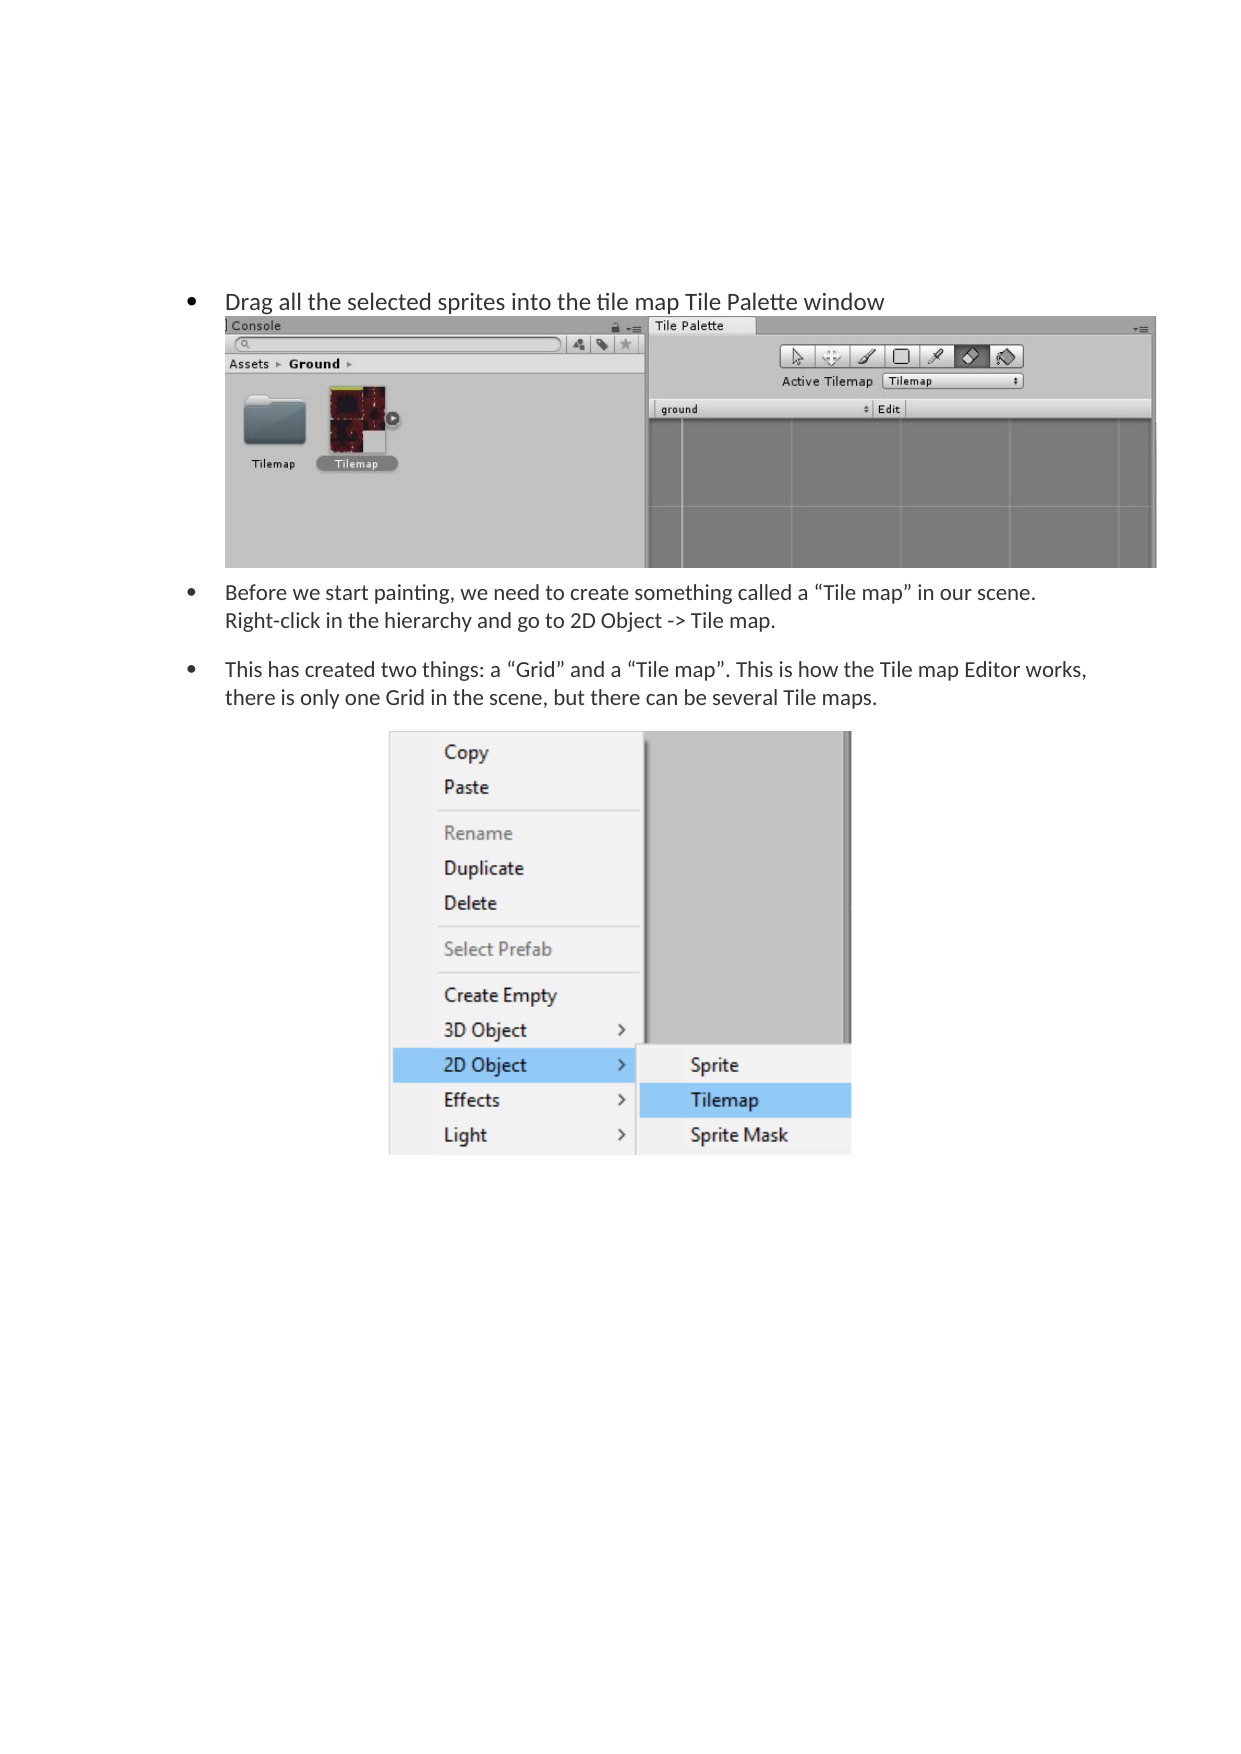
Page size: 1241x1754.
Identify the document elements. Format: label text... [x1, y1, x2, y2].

list Before we start painting, we need to create something called a “Tile map” in our scene. Right-click in the hierarchy and go to 2D Object -> Tile map. [187, 578, 1090, 634]
list Drag all the selected sprites into the tile map Tile Palette window [187, 286, 1090, 568]
list This has created two things: a “Grid” and a “Tile map”. This is how the Tile map Editor works, there is only one Grid in the scene, but there can be several Tile maps. [187, 655, 1090, 711]
